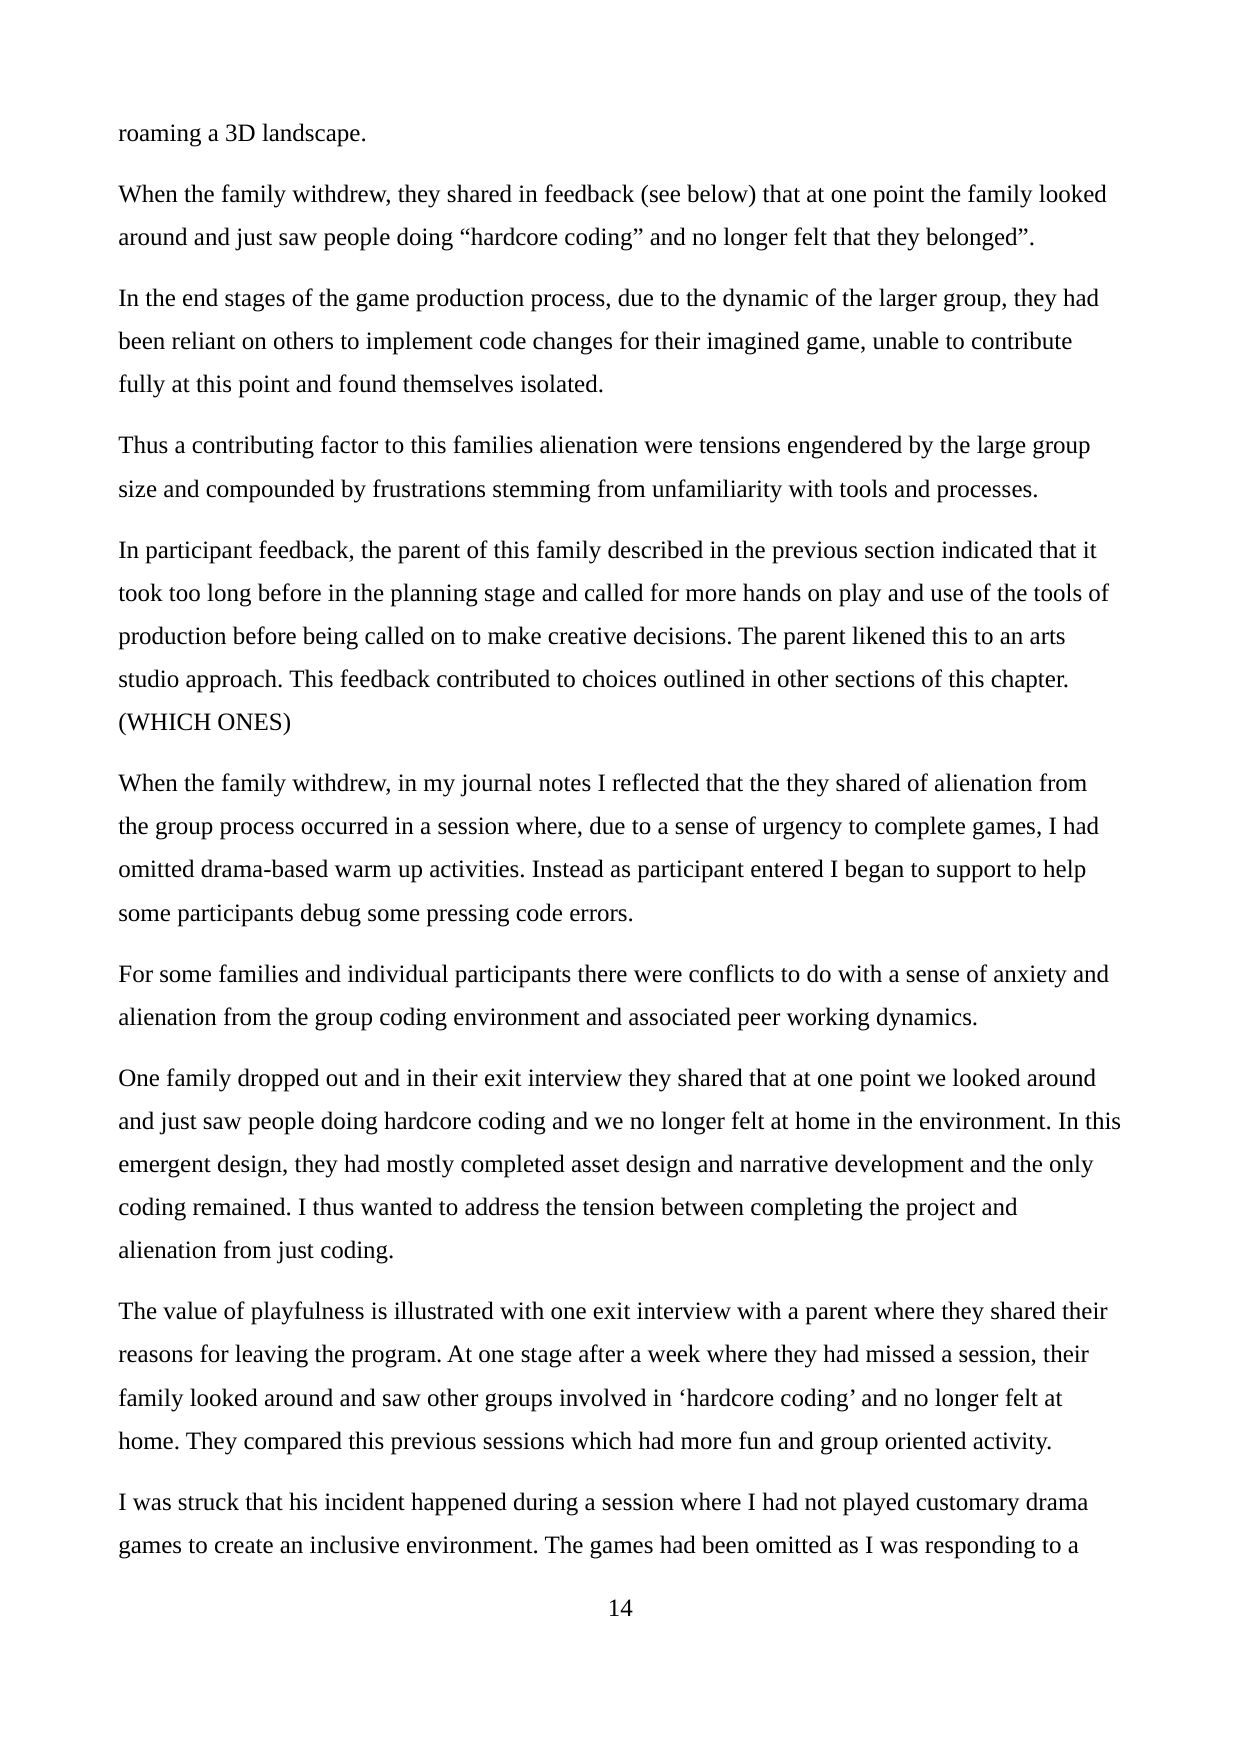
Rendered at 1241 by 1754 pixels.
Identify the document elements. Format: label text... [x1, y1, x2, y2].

text roaming a 3D landscape. [118, 118, 1122, 147]
text For some families and individual participants there were conflicts to do with a sense of anxiety and alienation from the group coding environment and associated peer working dynamics. [118, 959, 1122, 1031]
text When the family withdrew, in my journal notes I reflected that the they shared of alienation from the group process occurred in a session where, due to a sense of urgency to complete games, I had omitted drama-based warm up activities. Instead as participant entered I began to support to help some participants debug some pressing code errors. [118, 768, 1122, 926]
text In participant feedback, the parent of this family described in the previous section indicated that it took too long before in the planning stage and called for more hands on play and use of the tools of production before being called on to make creative decisions. The parent likened this to an arts studio approach. This feedback contributed to choices outlined in other sections of this chapter. (WHICH ONES) [118, 535, 1122, 736]
text I was struck that his incident happened during a session where I had not played customary drama games to create an inclusive environment. The games had been omitted as I was responding to a [118, 1487, 1122, 1559]
text One family dropped out and in their exit interview they shared that at one point we looked around and just saw people doing hardcore coding and we no longer felt at home in the environment. In this emergent design, they had mostly completed asset design and narrative development and the only coding remained. I thus wanted to address the tension between completing the project and alienation from just coding. [118, 1063, 1122, 1264]
text The value of playfulness is illustrated with one exit interview with a parent where they shared their reasons for leaving the program. At one stage after a week where they had missed a session, their family looked around and saw other groups involved in ‘hardcore coding’ and no longer felt at home. They compared this previous sessions which had more fun and group oriented activity. [118, 1296, 1122, 1454]
text When the family withdrew, they shared in feedback (see below) that at one point the family looked around and just saw people doing “hardcore coding” and no longer felt that they belonged”. [118, 179, 1122, 251]
text Thus a contributing factor to this families alienation were tensions engendered by the large group size and compounded by frustrations stemming from unfamiliarity with tools and processes. [118, 431, 1122, 502]
text In the end stages of the game production process, due to the dynamic of the larger group, they had been reliant on others to implement code changes for their imagined game, unable to contribute fully at this point and found themselves isolated. [118, 283, 1122, 398]
